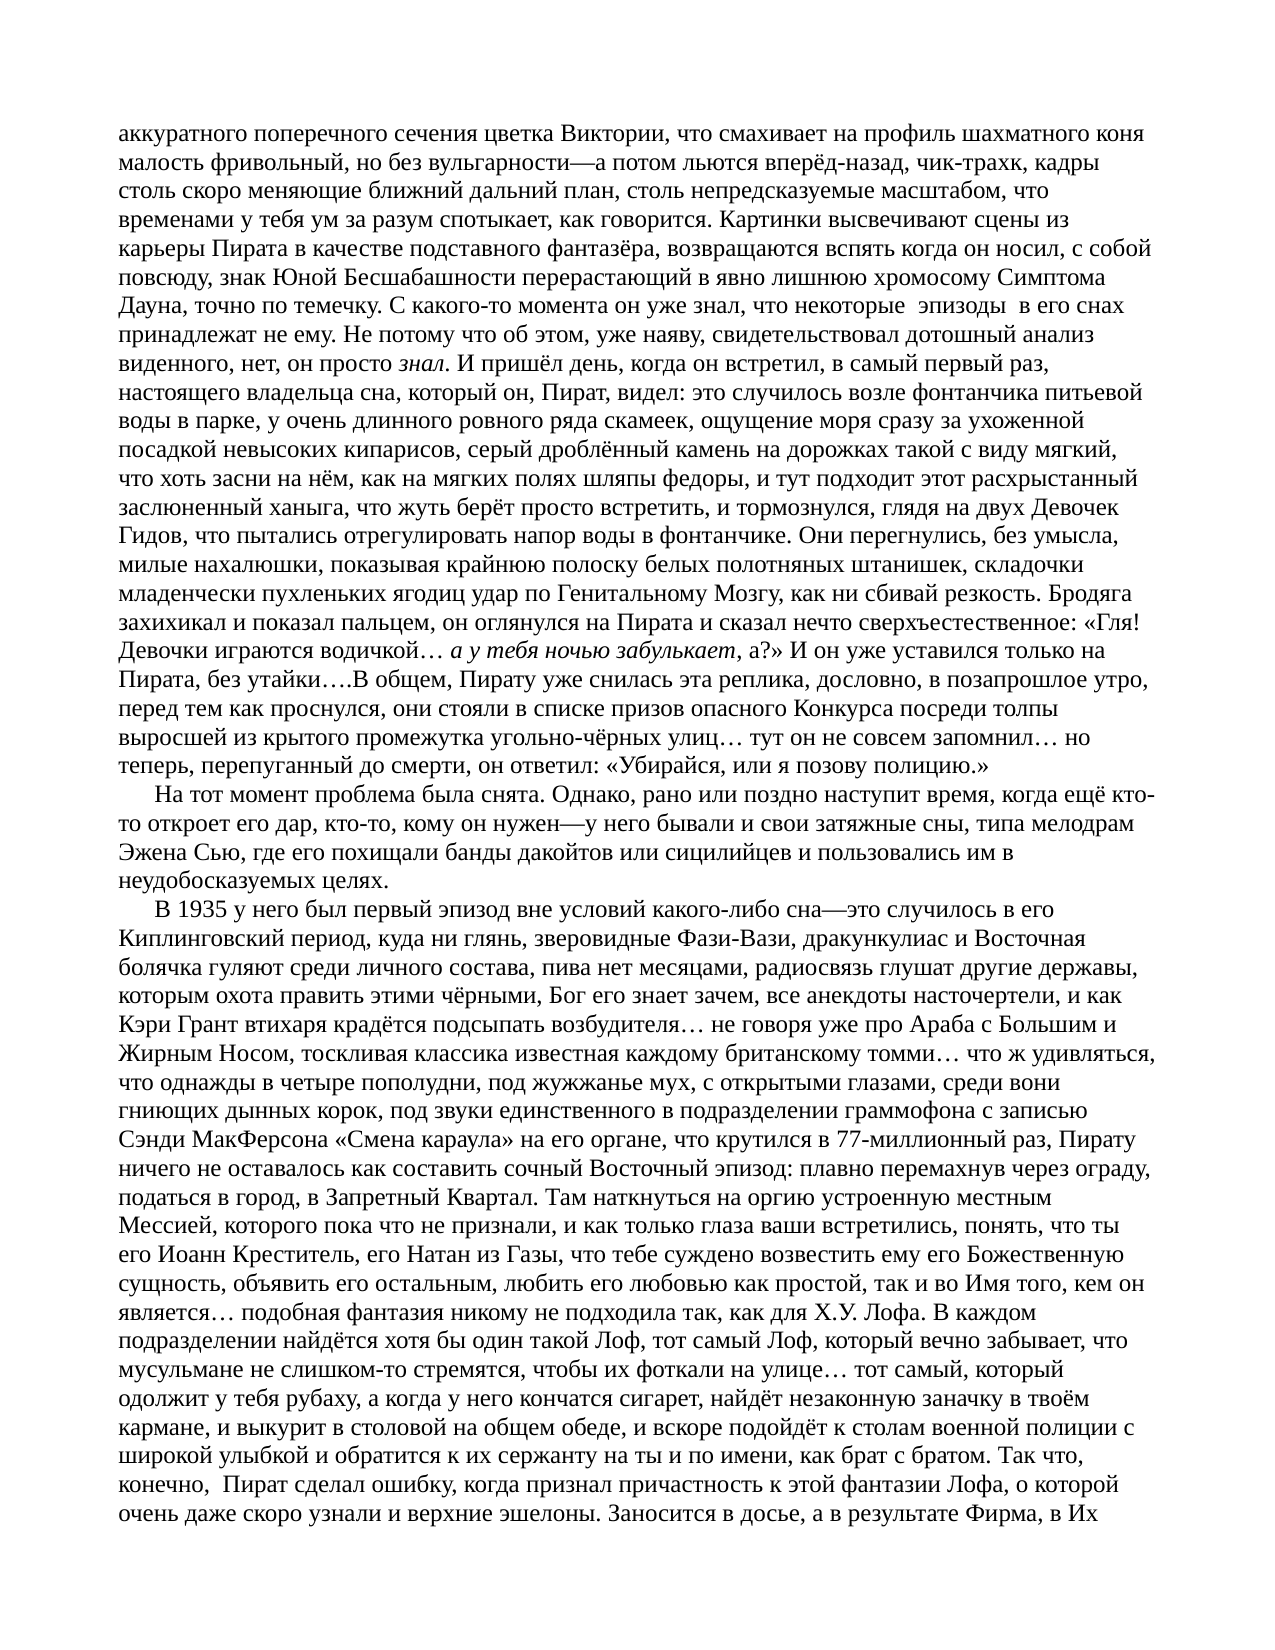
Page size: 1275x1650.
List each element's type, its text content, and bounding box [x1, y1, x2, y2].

text На тот момент проблема была снята. Однако, рано или поздно наступит время, когда ещё кто-то откроет его дар, кто-то, кому он нужен—у него бывали и свои затяжные сны, типа мелодрам Эжена Сью, где его похищали банды дакойтов или сицилийцев и пользовались им в неудобосказуемых целях. [118, 779, 1157, 894]
text В 1935 у него был первый эпизод вне условий какого-либо сна—это случилось в его Киплинговский период, куда ни глянь, зверовидные Фази-Вази, дракункулиас и Восточная болячка гуляют среди личного состава, пива нет месяцами, радиосвязь глушат другие державы, которым охота править этими чёрными, Бог его знает зачем, все анекдоты насточертели, и как Кэри Грант втихаря крадётся подсыпать возбудителя… не говоря уже про Араба с Большим и Жирным Носом, тоскливая классика известная каждому британскому томми… что ж удивляться, что однажды в четыре пополудни, под жужжанье мух, с открытыми глазами, среди вони гниющих дынных корок, под звуки единственного в подразделении граммофона с записью Сэнди МакФерсона «Смена караула» на его органе, что крутился в 77-миллионный раз, Пирату ничего не оставалось как составить сочный Восточный эпизод: плавно перемахнув через ограду, податься в город, в Запретный Квартал. Там наткнуться на оргию устроенную местным Мессией, которого пока что не признали, и как только глаза ваши встретились, понять, что ты его Иоанн Креститель, его Натан из Газы, что тебе суждено возвестить ему его Божественную сущность, объявить его остальным, любить его любовью как простой, так и во Имя того, кем он является… подобная фантазия никому не подходила так, как для Х.У. Лофа. В каждом подразделении найдётся хотя бы один такой Лоф, тот самый Лоф, который вечно забывает, что мусульмане не слишком-то стремятся, чтобы их фоткали на улице… тот самый, который одолжит у тебя рубаху, а когда у него кончатся сигарет, найдёт незаконную заначку в твоём кармане, и выкурит в столовой на общем обеде, и вскоре подойдёт к столам военной полиции с широкой улыбкой и обратится к их сержанту на ты и по имени, как брат с братом. Так что, конечно, Пират сделал ошибку, когда признал причастность к этой фантазии Лофа, о которой очень даже скоро узнали и верхние эшелоны. Заносится в досье, а в результате Фирма, в Их [118, 894, 1157, 1527]
text аккуратного поперечного сечения цветка Виктории, что смахивает на профиль шахматного коня малость фривольный, но без вульгарности—а потом льются вперёд-назад, чик-трахк, кадры столь скоро меняющие ближний дальний план, столь непредсказуемые масштабом, что временами у тебя ум за разум спотыкает, как говорится. Картинки высвечивают сцены из карьеры Пирата в качестве подставного фантазёра, возвращаются вспять когда он носил, с собой повсюду, знак Юной Бесшабашности перерастающий в явно лишнюю хромосому Симптома Дауна, точно по темечку. С какого-то момента он уже знал, что некоторые эпизоды в его снах принадлежат не ему. Не потому что об этом, уже наяву, свидетельствовал дотошный анализ виденного, нет, он просто знал. И пришёл день, когда он встретил, в самый первый раз, настоящего владельца сна, который он, Пират, видел: это случилось возле фонтанчика питьевой воды в парке, у очень длинного ровного ряда скамеек, ощущение моря сразу за ухоженной посадкой невысоких кипарисов, серый дроблённый камень на дорожках такой с виду мягкий, что хоть засни на нём, как на мягких полях шляпы федоры, и тут подходит этот расхрыстанный заслюненный ханыга, что жуть берёт просто встретить, и тормознулся, глядя на двух Девочек Гидов, что пытались отрегулировать напор воды в фонтанчике. Они перегнулись, без умысла, милые нахалюшки, показывая крайнюю полоску белых полотняных штанишек, складочки младенчески пухленьких ягодиц удар по Генитальному Мозгу, как ни сбивай резкость. Бродяга захихикал и показал пальцем, он оглянулся на Пирата и сказал нечто сверхъестественное: «Гля! Девочки играются водичкой… а у тебя ночью забулькает, а?» И он уже уставился только на Пирата, без утайки….В общем, Пирату уже снилась эта реплика, дословно, в позапрошлое утро, перед тем как проснулся, они стояли в списке призов опасного Конкурса посреди толпы выросшей из крытого промежутка угольно-чёрных улиц… тут он не совсем запомнил… но теперь, перепуганный до смерти, он ответил: «Убирайся, или я позову полицию.» [118, 118, 1157, 779]
